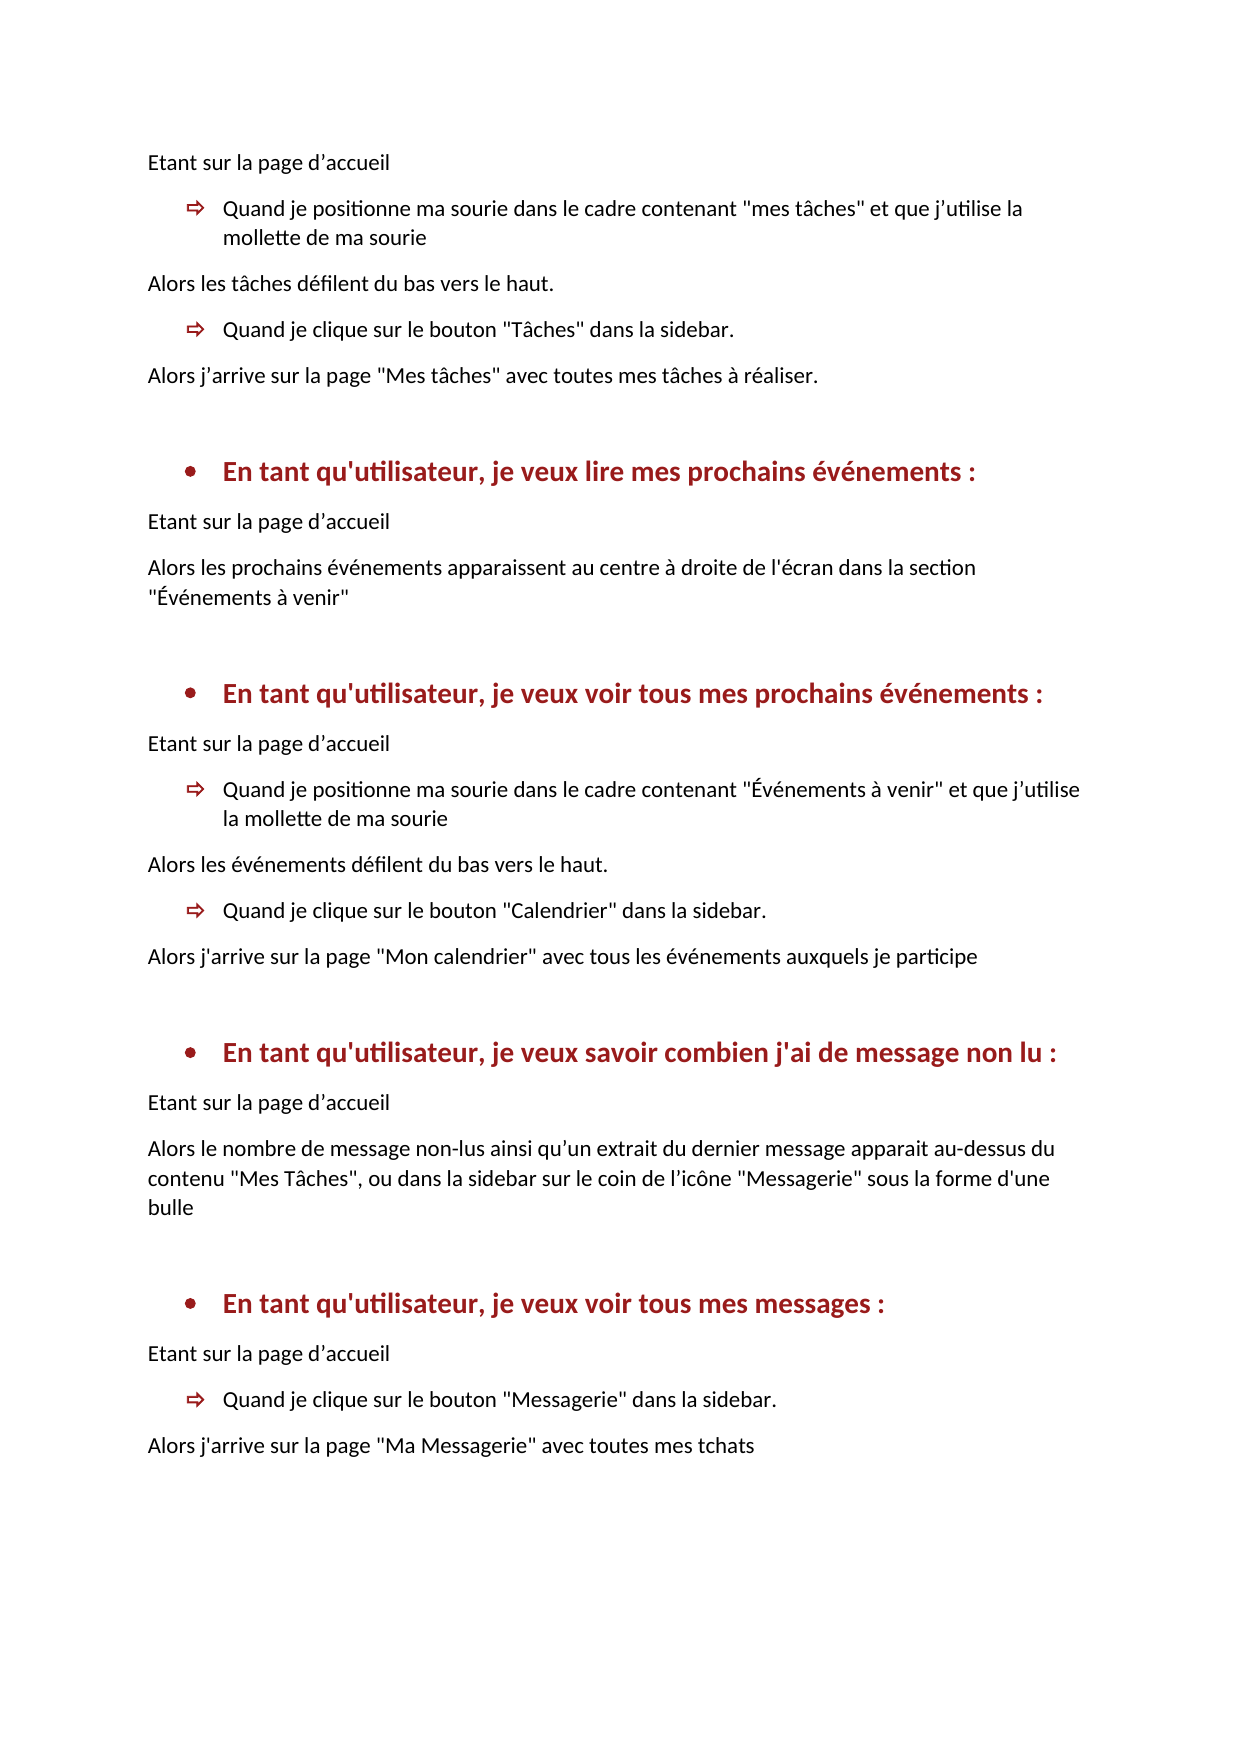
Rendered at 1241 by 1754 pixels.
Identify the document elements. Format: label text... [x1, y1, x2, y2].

text Alors le nombre de message non-lus ainsi qu’un extrait du dernier message apparait au-dessus du contenu "Mes Tâches", ou dans la sidebar sur le coin de l’icône "Messagerie" sous la forme d'une bulle [148, 1134, 1093, 1221]
list En tant qu'utilisateur, je veux savoir combien j'ai de message non lu : [185, 1034, 1093, 1070]
list En tant qu'utilisateur, je veux voir tous mes prochains événements : [185, 675, 1093, 710]
list Quand je clique sur le bouton "Tâches" dans la sidebar. [185, 315, 1093, 343]
text Alors j'arrive sur la page "Ma Messagerie" avec toutes mes tchats [148, 1432, 1093, 1459]
text Alors les événements défilent du bas vers le haut. [148, 850, 1093, 878]
list Quand je clique sur le bouton "Messagerie" dans la sidebar. [185, 1386, 1093, 1413]
text Etant sur la page d’accueil [148, 729, 1093, 757]
list Quand je positionne ma sourie dans le cadre contenant "mes tâches" et que j’utilise la mollette de ma sourie [185, 194, 1093, 251]
text Etant sur la page d’accueil [148, 1339, 1093, 1367]
list Quand je clique sur le bouton "Calendrier" dans la sidebar. [185, 896, 1093, 924]
list En tant qu'utilisateur, je veux lire mes prochains événements : [185, 453, 1093, 489]
text Alors j'arrive sur la page "Mon calendrier" avec tous les événements auxquels je participe [148, 942, 1093, 970]
text Etant sur la page d’accueil [148, 507, 1093, 535]
text Etant sur la page d’accueil [148, 1088, 1093, 1117]
text Alors les prochains événements apparaissent au centre à droite de l'écran dans la section "Événements à venir" [148, 553, 1093, 611]
text Alors les tâches défilent du bas vers le haut. [148, 269, 1093, 297]
list Quand je positionne ma sourie dans le cadre contenant "Événements à venir" et que j’utilise la mollette de ma sourie [185, 775, 1093, 832]
list En tant qu'utilisateur, je veux voir tous mes messages : [185, 1285, 1093, 1321]
text Etant sur la page d’accueil [148, 148, 1093, 176]
text Alors j’arrive sur la page "Mes tâches" avec toutes mes tâches à réaliser. [148, 361, 1093, 389]
